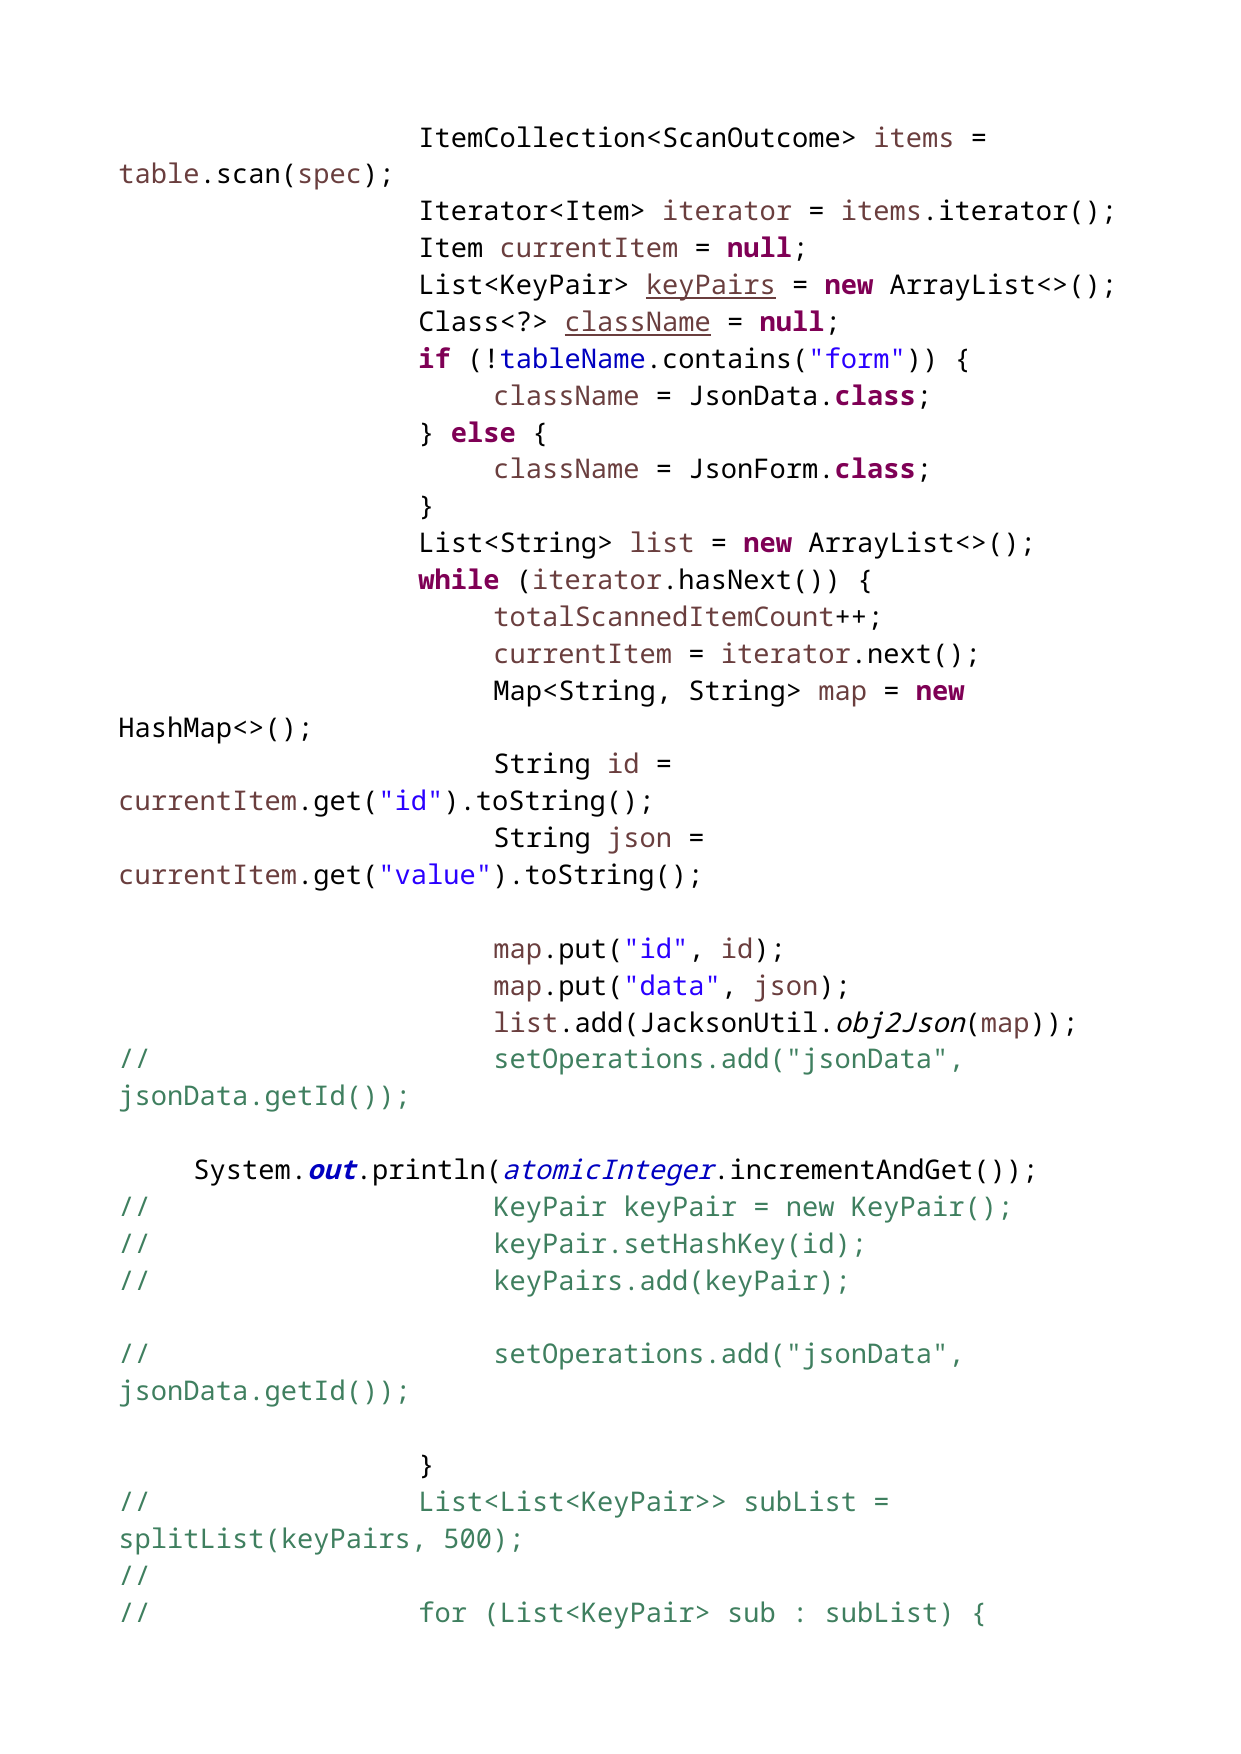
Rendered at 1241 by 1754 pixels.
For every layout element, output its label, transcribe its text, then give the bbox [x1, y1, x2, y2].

text Iterator<Item> iterator = items.iterator(); [118, 192, 1122, 229]
text } else { [118, 413, 1122, 450]
text String id = currentItem.get("id").toString(); [118, 745, 1122, 819]
text // setOperations.add("jsonData", jsonData.getId()); [118, 1040, 1122, 1114]
text Class<?> className = null; [118, 302, 1122, 339]
text map.put("data", json); [118, 966, 1122, 1003]
text className = JsonForm.class; [118, 450, 1122, 487]
text // setOperations.add("jsonData", jsonData.getId()); [118, 1335, 1122, 1409]
text Map<String, String> map = new HashMap<>(); [118, 671, 1122, 745]
text map.put("id", id); [118, 929, 1122, 966]
text className = JsonData.class; [118, 376, 1122, 413]
text Item currentItem = null; [118, 229, 1122, 266]
text list.add(JacksonUtil.obj2Json(map)); [118, 1003, 1122, 1040]
text // keyPairs.add(keyPair); [118, 1261, 1122, 1298]
text currentItem = iterator.next(); [118, 634, 1122, 671]
text totalScannedItemCount++; [118, 597, 1122, 634]
text // KeyPair keyPair = new KeyPair(); [118, 1187, 1122, 1224]
text // [118, 1556, 1122, 1593]
text System.out.println(atomicInteger.incrementAndGet()); [118, 1114, 1122, 1187]
text // keyPair.setHashKey(id); [118, 1224, 1122, 1261]
text List<String> list = new ArrayList<>(); [118, 524, 1122, 561]
text // List<List<KeyPair>> subList = splitList(keyPairs, 500); [118, 1482, 1122, 1556]
text String json = currentItem.get("value").toString(); [118, 819, 1122, 892]
text List<KeyPair> keyPairs = new ArrayList<>(); [118, 266, 1122, 302]
text } [118, 1446, 1122, 1482]
text // for (List<KeyPair> sub : subList) { [118, 1593, 1122, 1630]
text } [118, 487, 1122, 524]
text ItemCollection<ScanOutcome> items = table.scan(spec); [118, 118, 1122, 192]
text if (!tableName.contains("form")) { [118, 339, 1122, 376]
text while (iterator.hasNext()) { [118, 561, 1122, 597]
